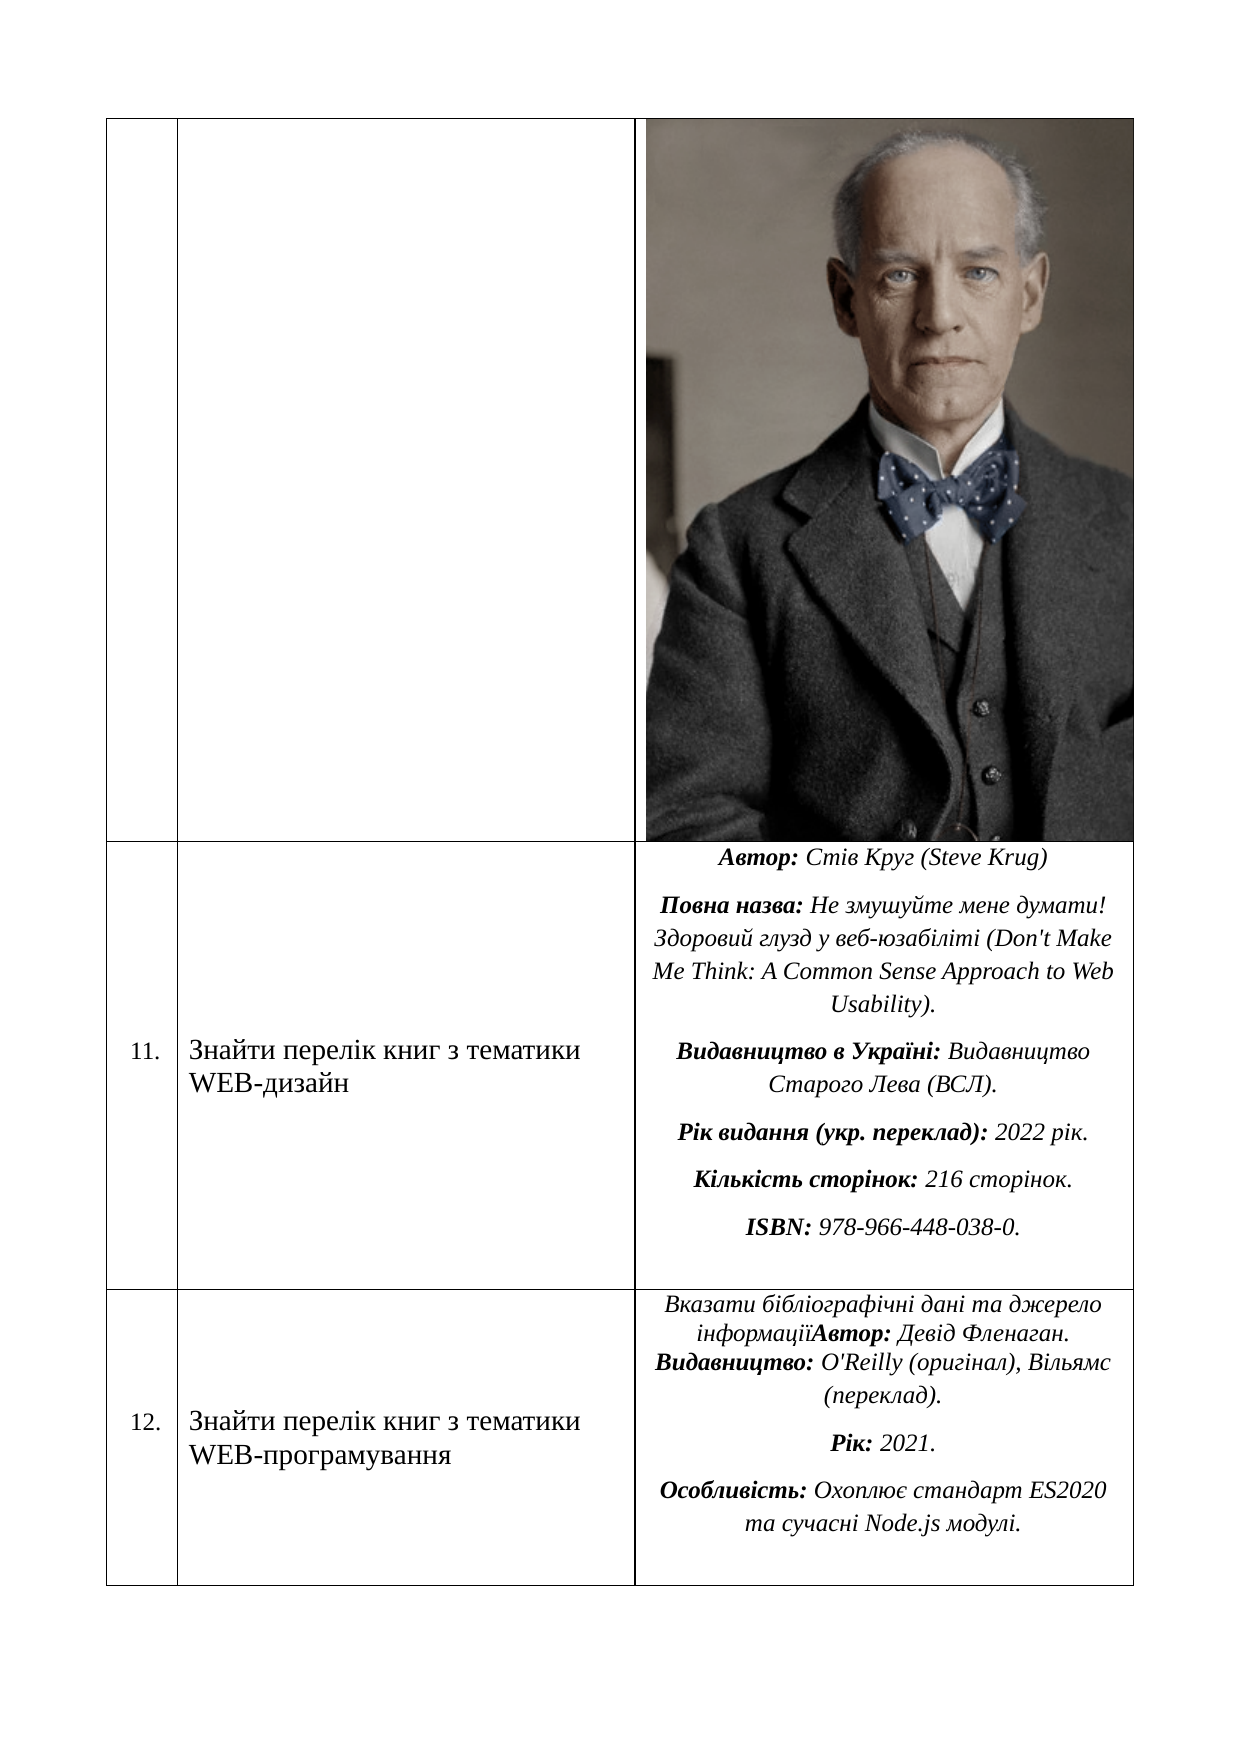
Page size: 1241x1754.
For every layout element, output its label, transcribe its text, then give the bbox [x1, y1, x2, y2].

table_cell [636, 119, 646, 841]
table_cell Знайти перелік книг з тематики WEB-дизайн [178, 842, 634, 1288]
table_cell [107, 119, 177, 841]
table_cell Вказати бібліографічні дані та джерело інформаціїАвтор: Девід Фленаган. Видавництво: O'Reilly (оригінал), Вільямс (переклад). Рік: 2021. Особливість: Охоплює стандарт ES2020 та сучасні Node.js модулі. [636, 1290, 1133, 1585]
table_cell Автор: Стів Круг (Steve Krug) Повна назва: Не змушуйте мене думати! Здоровий глузд у веб-юзабіліті (Don't Make Me Think: A Common Sense Approach to Web Usability). Видавництво в Україні: Видавництво Старого Лева (ВСЛ). Рік видання (укр. переклад): 2022 рік. Кількість сторінок: 216 сторінок. ISBN: 978-966-448-038-0. [636, 842, 1133, 1288]
table_cell Знайти перелік книг з тематики WEB-програмування [178, 1290, 634, 1585]
table_cell [107, 1290, 177, 1585]
table_cell [107, 842, 177, 1288]
table_cell [178, 119, 634, 841]
